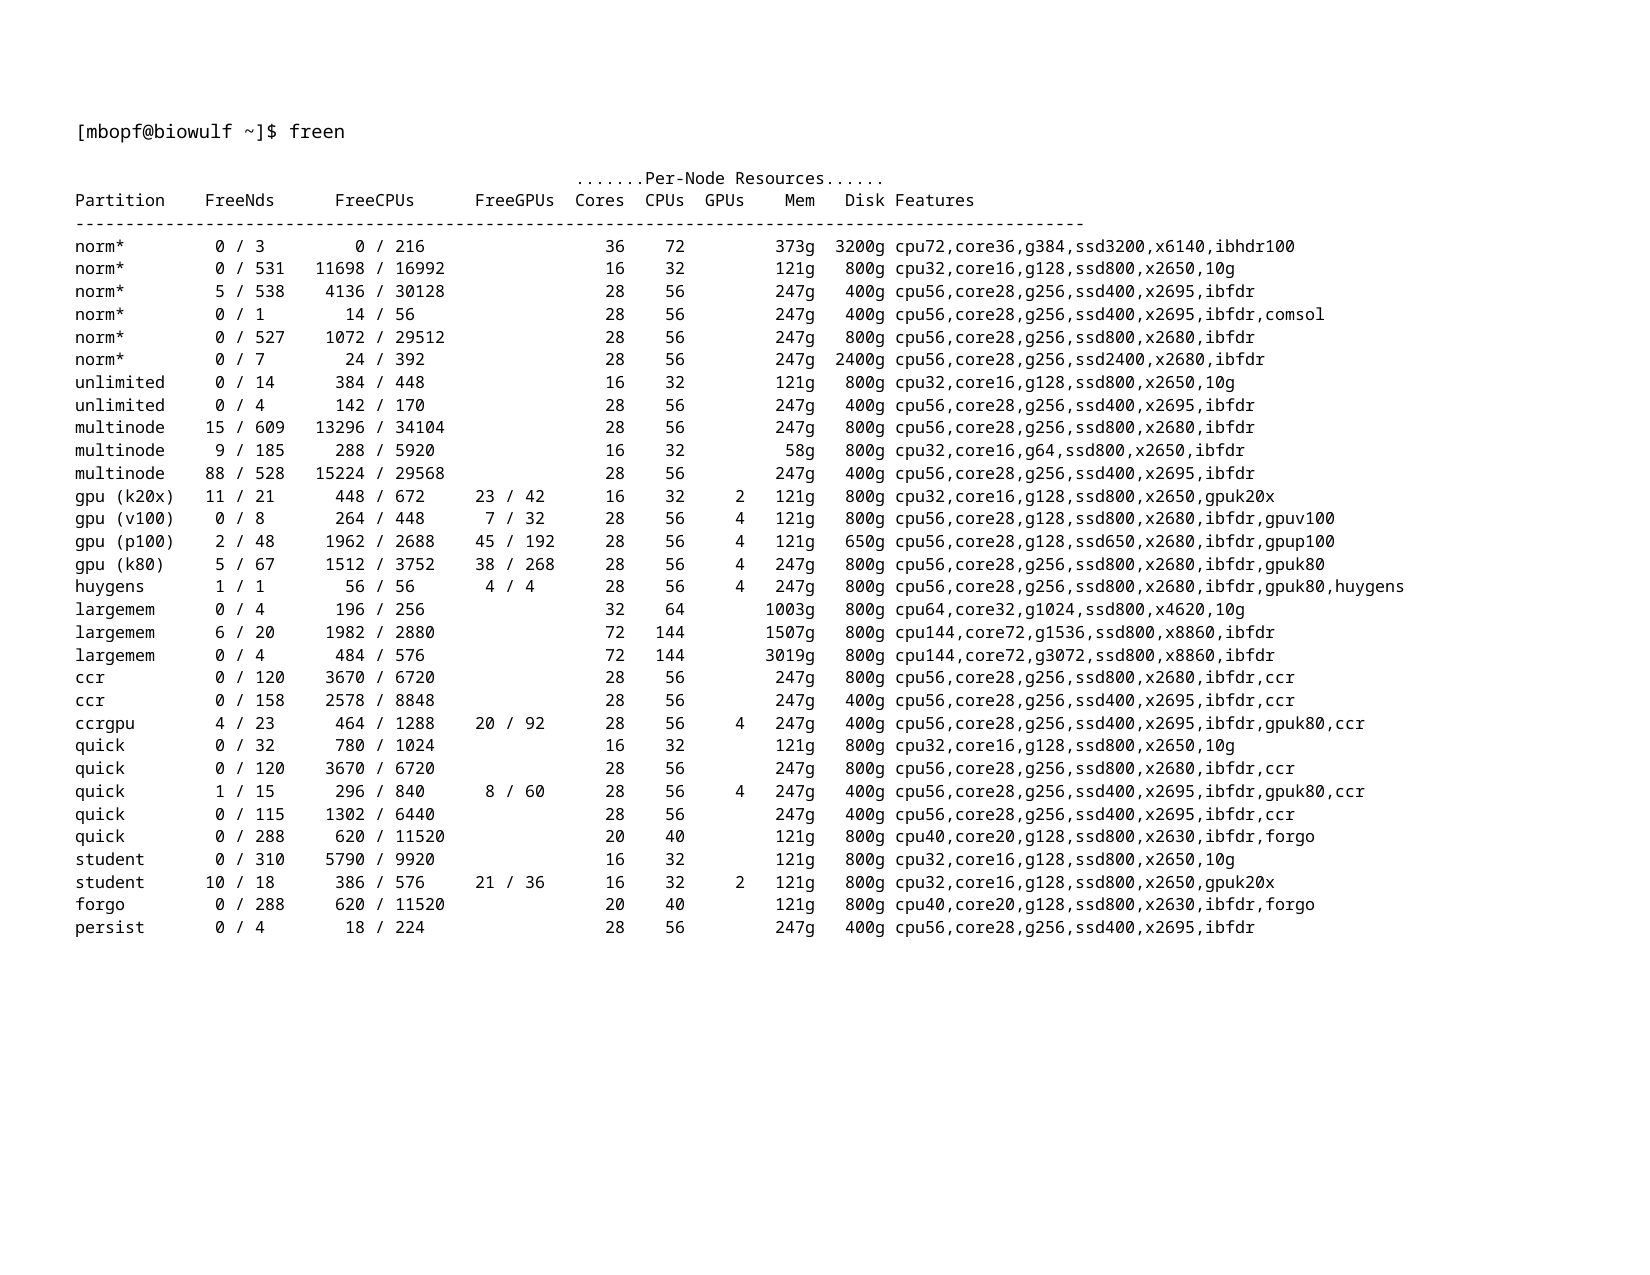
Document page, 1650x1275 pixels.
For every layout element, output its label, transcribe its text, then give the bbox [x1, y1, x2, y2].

text huygens 1 / 1 56 / 56 4 / 4 28 56 4 247g 800g cpu56,core28,g256,ssd800,x2680,ibfdr,gpuk80,huygens [75, 575, 1532, 598]
text [mbopf@biowulf ~]$ freen [75, 118, 1532, 144]
text norm* 0 / 531 11698 / 16992 16 32 121g 800g cpu32,core16,g128,ssd800,x2650,10g [75, 257, 1532, 280]
text unlimited 0 / 14 384 / 448 16 32 121g 800g cpu32,core16,g128,ssd800,x2650,10g [75, 371, 1532, 393]
text norm* 0 / 1 14 / 56 28 56 247g 400g cpu56,core28,g256,ssd400,x2695,ibfdr,comsol [75, 303, 1532, 325]
text student 10 / 18 386 / 576 21 / 36 16 32 2 121g 800g cpu32,core16,g128,ssd800,x2650,gpuk20x [75, 870, 1532, 893]
text largemem 0 / 4 196 / 256 32 64 1003g 800g cpu64,core32,g1024,ssd800,x4620,10g [75, 598, 1532, 621]
text gpu (v100) 0 / 8 264 / 448 7 / 32 28 56 4 121g 800g cpu56,core28,g128,ssd800,x2680,ibfdr,gpuv100 [75, 507, 1532, 530]
text quick 0 / 120 3670 / 6720 28 56 247g 800g cpu56,core28,g256,ssd800,x2680,ibfdr,ccr [75, 757, 1532, 779]
text ccr 0 / 158 2578 / 8848 28 56 247g 400g cpu56,core28,g256,ssd400,x2695,ibfdr,ccr [75, 689, 1532, 711]
text multinode 15 / 609 13296 / 34104 28 56 247g 800g cpu56,core28,g256,ssd800,x2680,ibfdr [75, 416, 1532, 439]
text norm* 0 / 527 1072 / 29512 28 56 247g 800g cpu56,core28,g256,ssd800,x2680,ibfdr [75, 325, 1532, 348]
text ccrgpu 4 / 23 464 / 1288 20 / 92 28 56 4 247g 400g cpu56,core28,g256,ssd400,x2695,ibfdr,gpuk80,ccr [75, 711, 1532, 734]
text multinode 88 / 528 15224 / 29568 28 56 247g 400g cpu56,core28,g256,ssd400,x2695,ibfdr [75, 462, 1532, 484]
text norm* 5 / 538 4136 / 30128 28 56 247g 400g cpu56,core28,g256,ssd400,x2695,ibfdr [75, 280, 1532, 303]
text largemem 0 / 4 484 / 576 72 144 3019g 800g cpu144,core72,g3072,ssd800,x8860,ibfdr [75, 643, 1532, 666]
text persist 0 / 4 18 / 224 28 56 247g 400g cpu56,core28,g256,ssd400,x2695,ibfdr [75, 916, 1532, 938]
text multinode 9 / 185 288 / 5920 16 32 58g 800g cpu32,core16,g64,ssd800,x2650,ibfdr [75, 439, 1532, 462]
text gpu (p100) 2 / 48 1962 / 2688 45 / 192 28 56 4 121g 650g cpu56,core28,g128,ssd650,x2680,ibfdr,gpup100 [75, 530, 1532, 552]
text .......Per-Node Resources...... [75, 166, 1532, 189]
text quick 0 / 32 780 / 1024 16 32 121g 800g cpu32,core16,g128,ssd800,x2650,10g [75, 734, 1532, 757]
text gpu (k80) 5 / 67 1512 / 3752 38 / 268 28 56 4 247g 800g cpu56,core28,g256,ssd800,x2680,ibfdr,gpuk80 [75, 552, 1532, 575]
text ----------------------------------------------------------------------------------------------------- [75, 212, 1532, 234]
text quick 0 / 115 1302 / 6440 28 56 247g 400g cpu56,core28,g256,ssd400,x2695,ibfdr,ccr [75, 802, 1532, 825]
text forgo 0 / 288 620 / 11520 20 40 121g 800g cpu40,core20,g128,ssd800,x2630,ibfdr,forgo [75, 893, 1532, 916]
text Partition FreeNds FreeCPUs FreeGPUs Cores CPUs GPUs Mem Disk Features [75, 189, 1532, 212]
text gpu (k20x) 11 / 21 448 / 672 23 / 42 16 32 2 121g 800g cpu32,core16,g128,ssd800,x2650,gpuk20x [75, 484, 1532, 507]
text quick 0 / 288 620 / 11520 20 40 121g 800g cpu40,core20,g128,ssd800,x2630,ibfdr,forgo [75, 825, 1532, 848]
text largemem 6 / 20 1982 / 2880 72 144 1507g 800g cpu144,core72,g1536,ssd800,x8860,ibfdr [75, 621, 1532, 643]
text ccr 0 / 120 3670 / 6720 28 56 247g 800g cpu56,core28,g256,ssd800,x2680,ibfdr,ccr [75, 666, 1532, 689]
text quick 1 / 15 296 / 840 8 / 60 28 56 4 247g 400g cpu56,core28,g256,ssd400,x2695,ibfdr,gpuk80,ccr [75, 779, 1532, 802]
text norm* 0 / 7 24 / 392 28 56 247g 2400g cpu56,core28,g256,ssd2400,x2680,ibfdr [75, 348, 1532, 371]
text student 0 / 310 5790 / 9920 16 32 121g 800g cpu32,core16,g128,ssd800,x2650,10g [75, 848, 1532, 870]
text unlimited 0 / 4 142 / 170 28 56 247g 400g cpu56,core28,g256,ssd400,x2695,ibfdr [75, 393, 1532, 416]
text norm* 0 / 3 0 / 216 36 72 373g 3200g cpu72,core36,g384,ssd3200,x6140,ibhdr100 [75, 234, 1532, 257]
